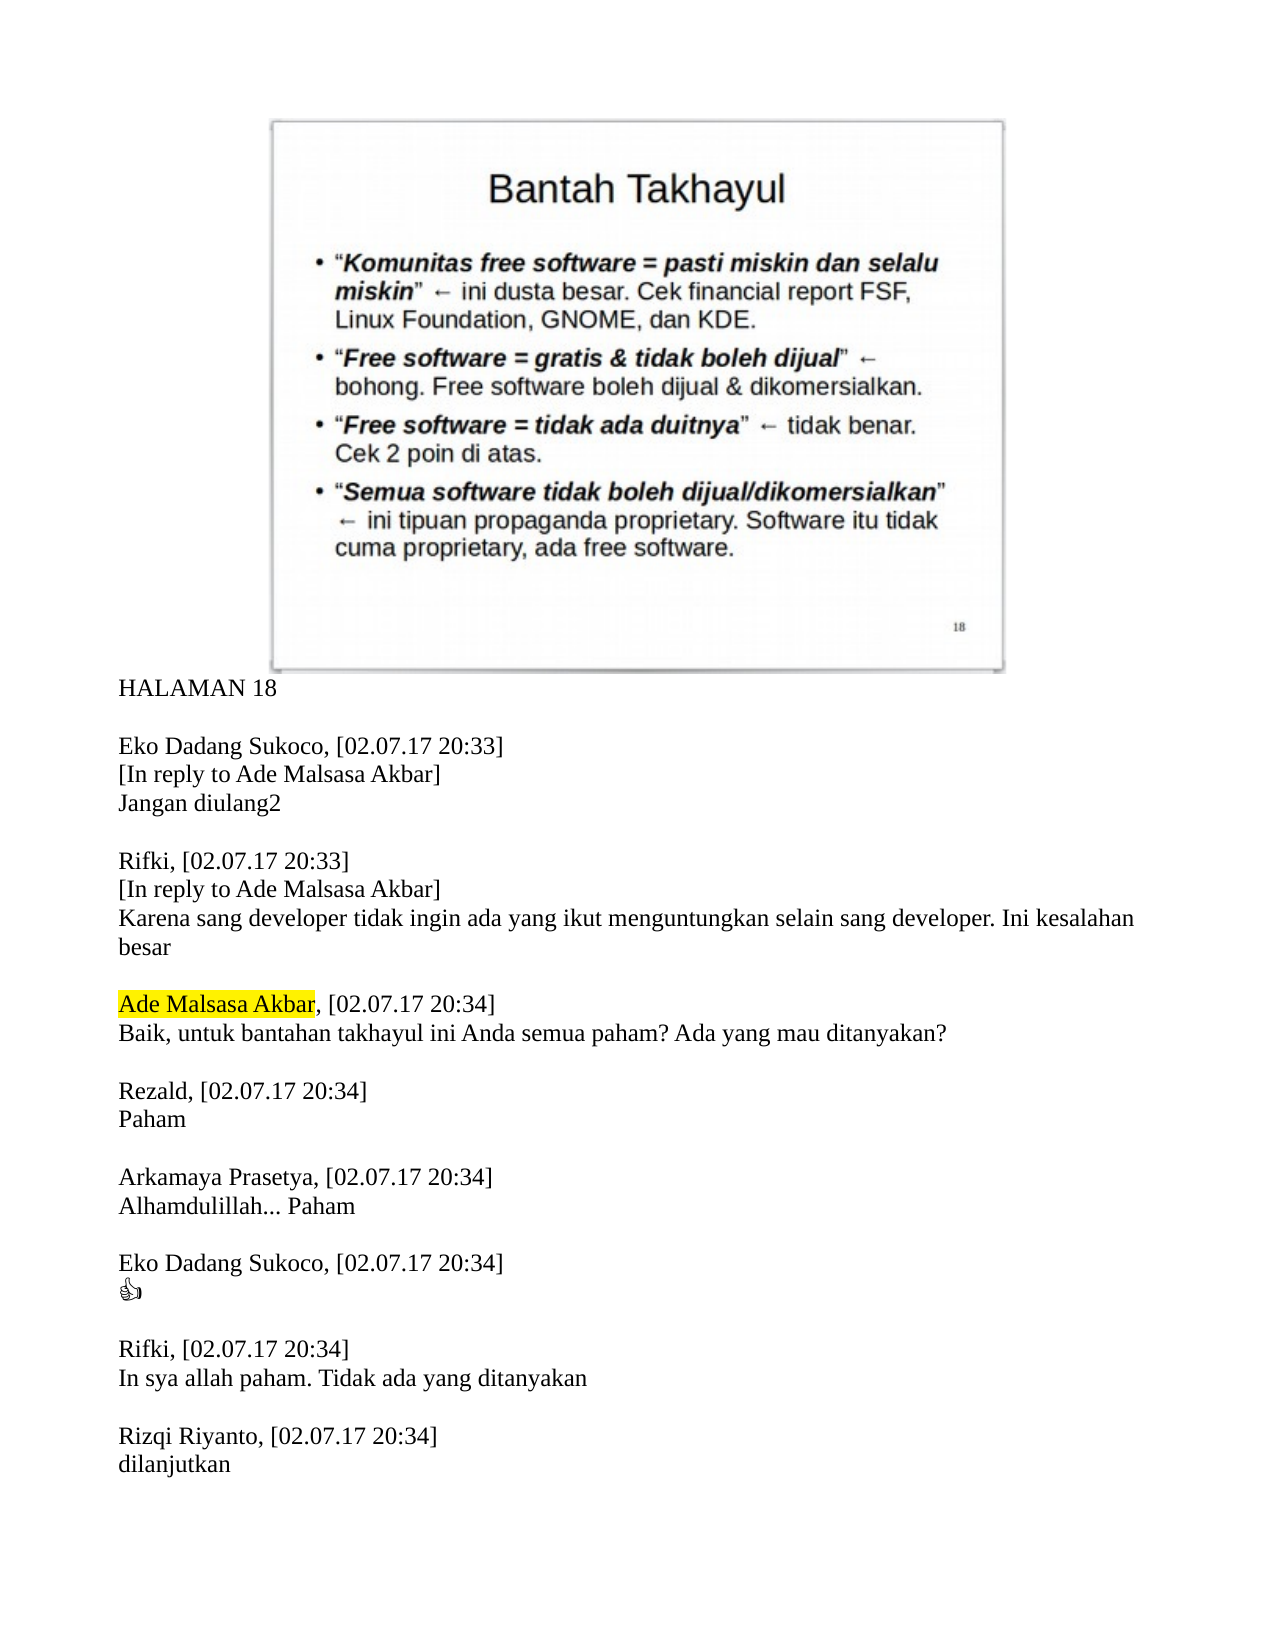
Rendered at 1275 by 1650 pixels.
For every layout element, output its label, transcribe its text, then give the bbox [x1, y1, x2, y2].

text In sya allah paham. Tidak ada yang ditanyakan [118, 1363, 1157, 1392]
text Paham [118, 1104, 1157, 1133]
text Rifki, [02.07.17 20:34] [118, 1334, 1157, 1363]
text [In reply to Ade Malsasa Akbar] [118, 874, 1157, 903]
text Rifki, [02.07.17 20:33] [118, 846, 1157, 874]
text Alhamdulillah... Paham [118, 1191, 1157, 1219]
picture [268, 118, 1007, 674]
text HALAMAN 18 [118, 118, 1157, 702]
text Jangan diulang2 [118, 788, 1157, 817]
text Karena sang developer tidak ingin ada yang ikut menguntungkan selain sang developer. Ini kesalahan besar [118, 903, 1157, 961]
text 👍 [118, 1277, 1157, 1306]
text Ade Malsasa Akbar, [02.07.17 20:34] [118, 989, 1157, 1018]
text Rizqi Riyanto, [02.07.17 20:34] [118, 1421, 1157, 1449]
text Baik, untuk bantahan takhayul ini Anda semua paham? Ada yang mau ditanyakan? [118, 1018, 1157, 1047]
text Eko Dadang Sukoco, [02.07.17 20:33] [118, 731, 1157, 759]
text Arkamaya Prasetya, [02.07.17 20:34] [118, 1162, 1157, 1191]
text Eko Dadang Sukoco, [02.07.17 20:34] [118, 1248, 1157, 1277]
text dilanjutkan [118, 1449, 1157, 1478]
text [In reply to Ade Malsasa Akbar] [118, 759, 1157, 788]
text Rezald, [02.07.17 20:34] [118, 1076, 1157, 1104]
